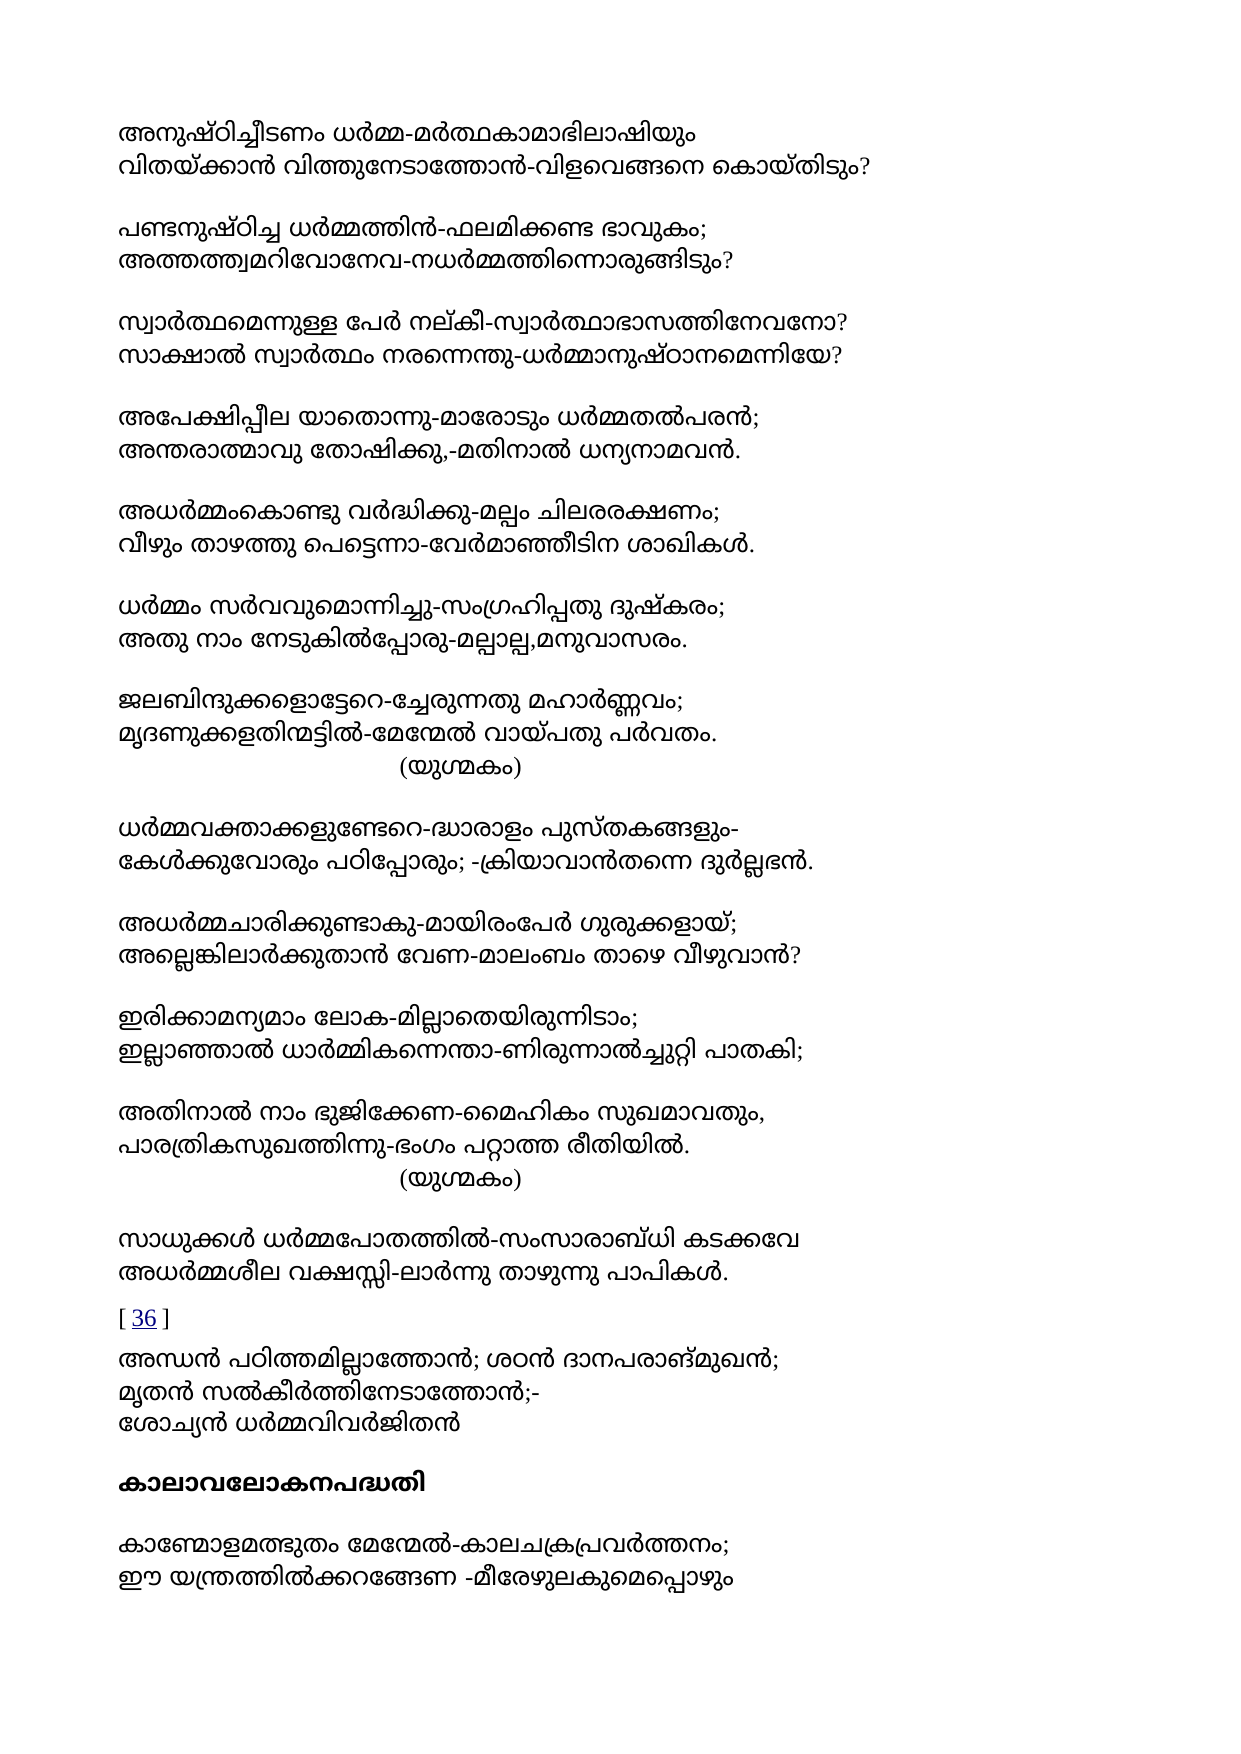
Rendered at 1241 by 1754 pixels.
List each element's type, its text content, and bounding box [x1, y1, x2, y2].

text അനുഷ്ഠിച്ചീടണം ധർമ്മ-മർത്ഥകാമാഭിലാഷിയും വിതയ്ക്കാൻ വിത്തുനേടാത്തോൻ-വിളവെങ്ങനെ കൊയ്തിടും? പണ്ടനുഷ്ഠിച്ച ധർമ്മത്തിൻ-ഫലമിക്കണ്ട ഭാവുകം; അത്തത്ത്വമറിവോനേവ-നധർമ്മത്തിന്നൊരുങ്ങിടും? സ്വാർത്ഥമെന്നുള്ള പേർ നല്കീ-സ്വാർത്ഥാഭാസത്തിനേവനോ? സാക്ഷാൽ സ്വാർത്ഥം നരന്നെന്തു-ധർമ്മാനുഷ്ഠാനമെന്നിയേ? അപേക്ഷിപ്പീല യാതൊന്നു-മാരോടും ധർമ്മതൽപരൻ; അന്തരാത്മാവു തോഷിക്കു,-മതിനാൽ ധന്യനാമവൻ. അധർമ്മംകൊണ്ടു വർദ്ധിക്കു-മല്പം ചിലരരക്ഷണം; വീഴും താഴത്തു പെട്ടെന്നാ-വേർമാഞ്ഞീടിന ശാഖികൾ. ധർമ്മം സർവവുമൊന്നിച്ചു-സംഗ്രഹിപ്പതു ദുഷ്കരം; അതു നാം നേടുകിൽപ്പോരു-മല്പാല്പ,മനുവാസരം. ജലബിന്ദുക്കളൊട്ടേറെ-ച്ചേരുന്നതു മഹാർണ്ണവം; മൃദണുക്കളതിന്മട്ടിൽ-മേന്മേൽ വായ്പതു പർവതം. (യുഗ്മകം) ധർമ്മവക്താക്കളുണ്ടേറെ-ദ്ധാരാളം പുസ്തകങ്ങളും- കേൾക്കുവോരും പഠിപ്പോരും; -ക്രിയാവാൻതന്നെ ദുർല്ലഭൻ. അധർമ്മചാരിക്കുണ്ടാകു-മായിരംപേർ ഗുരുക്കളായ്; അല്ലെങ്കിലാർക്കുതാൻ വേണ-മാലംബം താഴെ വീഴുവാൻ? ഇരിക്കാമന്യമാം ലോക-മില്ലാതെയിരുന്നിടാം; ഇല്ലാഞ്ഞാൽ ധാർമ്മികന്നെന്താ-ണിരുന്നാൽച്ചുറ്റി പാതകി; അതിനാൽ നാം ഭുജിക്കേണ-മൈഹികം സുഖമാവതും, പാരത്രികസുഖത്തിന്നു-ഭംഗം പറ്റാത്ത രീതിയിൽ. (യുഗ്മകം) സാധുക്കൾ ധർമ്മപോതത്തിൽ-സംസാരാബ്ധി കടക്കവേ അധർമ്മശീല വക്ഷസ്സി-ലാർന്നു താഴുന്നു പാപികൾ. [118, 118, 1122, 1290]
text അന്ധൻ പഠിത്തമില്ലാത്തോൻ; ശഠൻ ദാനപരാങ്മുഖൻ; മൃതൻ സൽകീർത്തിനേടാത്തോൻ;- ശോച്യൻ ധർമ്മവിവർജിതൻ കാലാവലോകനപദ്ധതി കാണ്മോളമത്ഭുതം മേന്മേൽ-കാലചക്രപ്രവർത്തനം; ഈ യന്ത്രത്തിൽക്കറങ്ങേണ -മീരേഴുലകുമെപ്പൊഴും [118, 1344, 1122, 1624]
text [ 36 ] [118, 1303, 1122, 1331]
